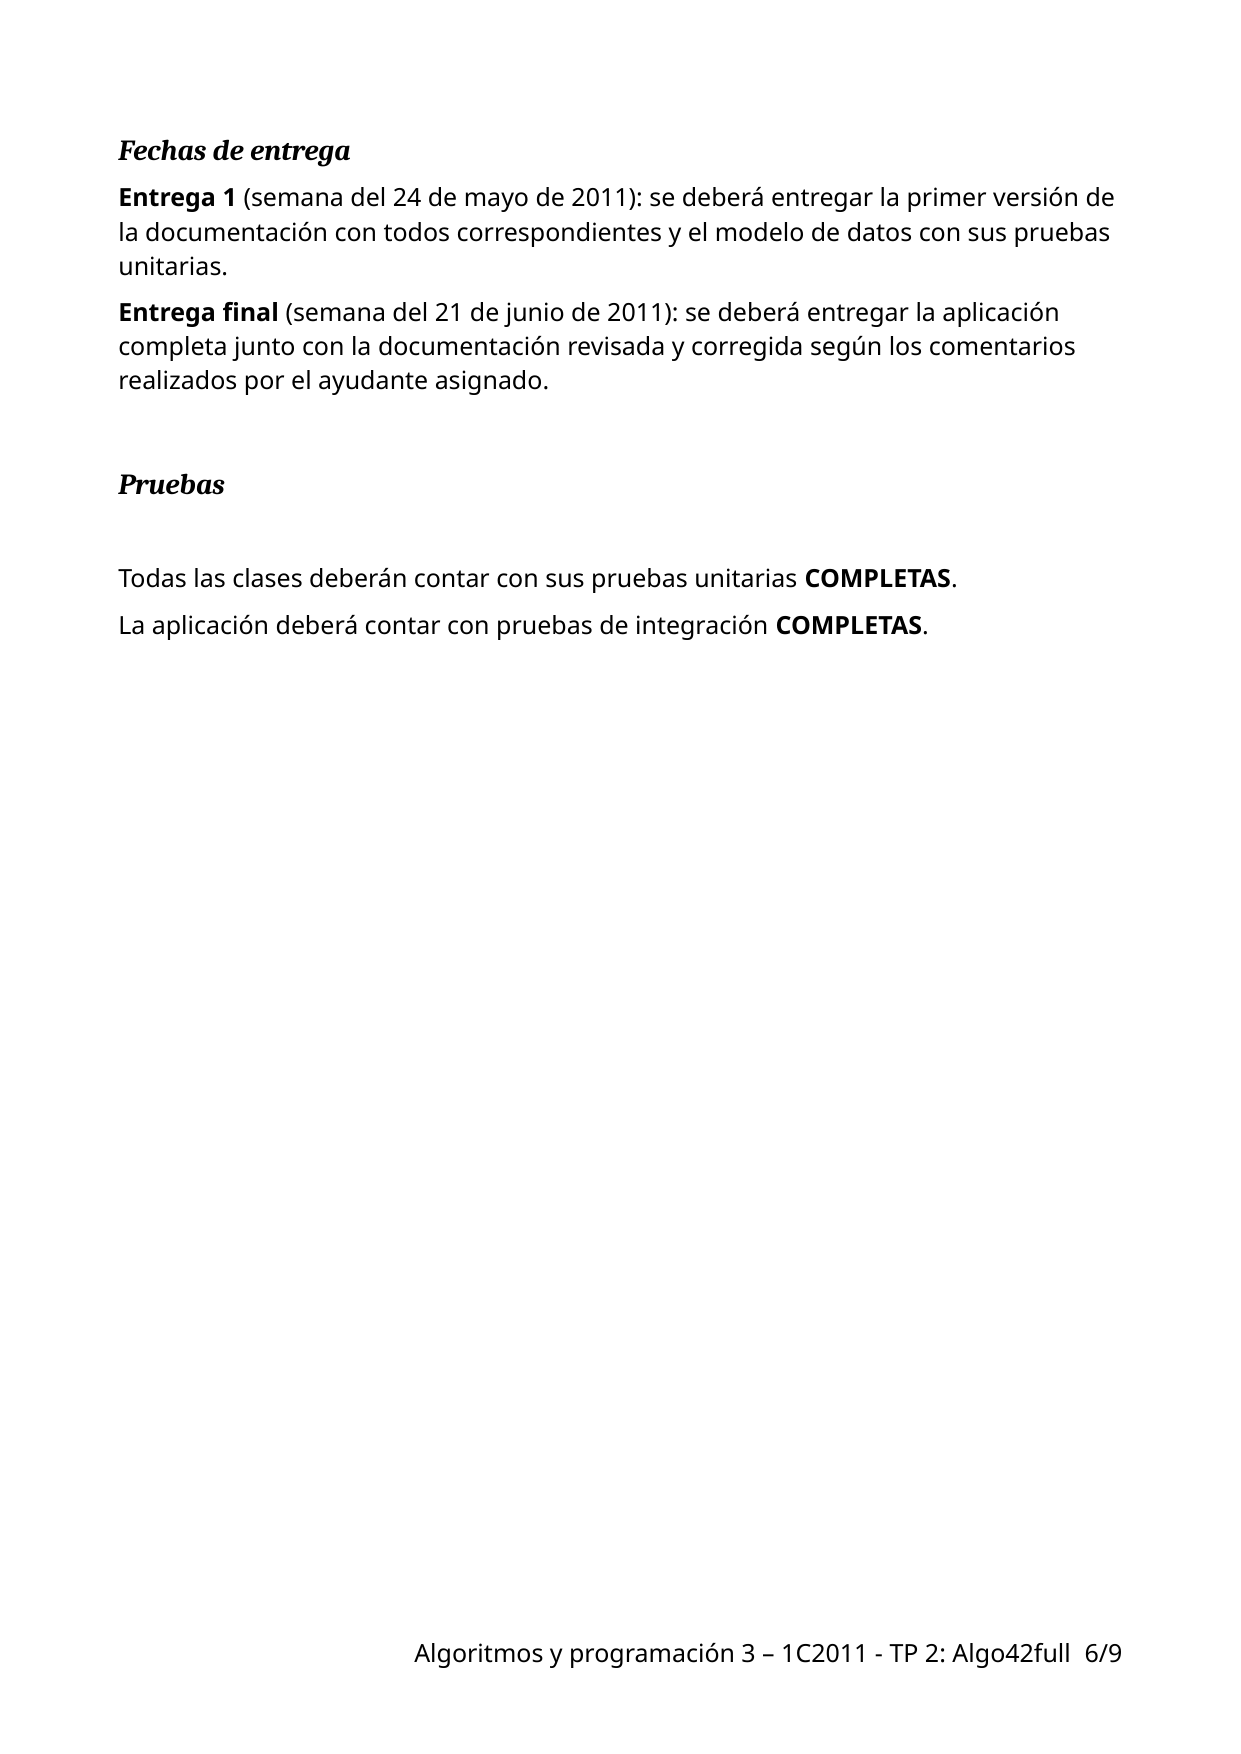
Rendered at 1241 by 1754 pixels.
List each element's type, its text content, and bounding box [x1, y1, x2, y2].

text Entrega 1 (semana del 24 de mayo de 2011): se deberá entregar la primer versión de la documentación con todos correspondientes y el modelo de datos con sus pruebas unitarias. [118, 180, 1122, 282]
subtitle Pruebas [118, 468, 1122, 502]
text Todas las clases deberán contar con sus pruebas unitarias COMPLETAS. [118, 561, 1122, 595]
text Entrega final (semana del 21 de junio de 2011): se deberá entregar la aplicación completa junto con la documentación revisada y corregida según los comentarios realizados por el ayudante asignado. [118, 295, 1122, 397]
text La aplicación deberá contar con pruebas de integración COMPLETAS. [118, 608, 1122, 642]
subtitle Fechas de entrega [118, 134, 1122, 168]
